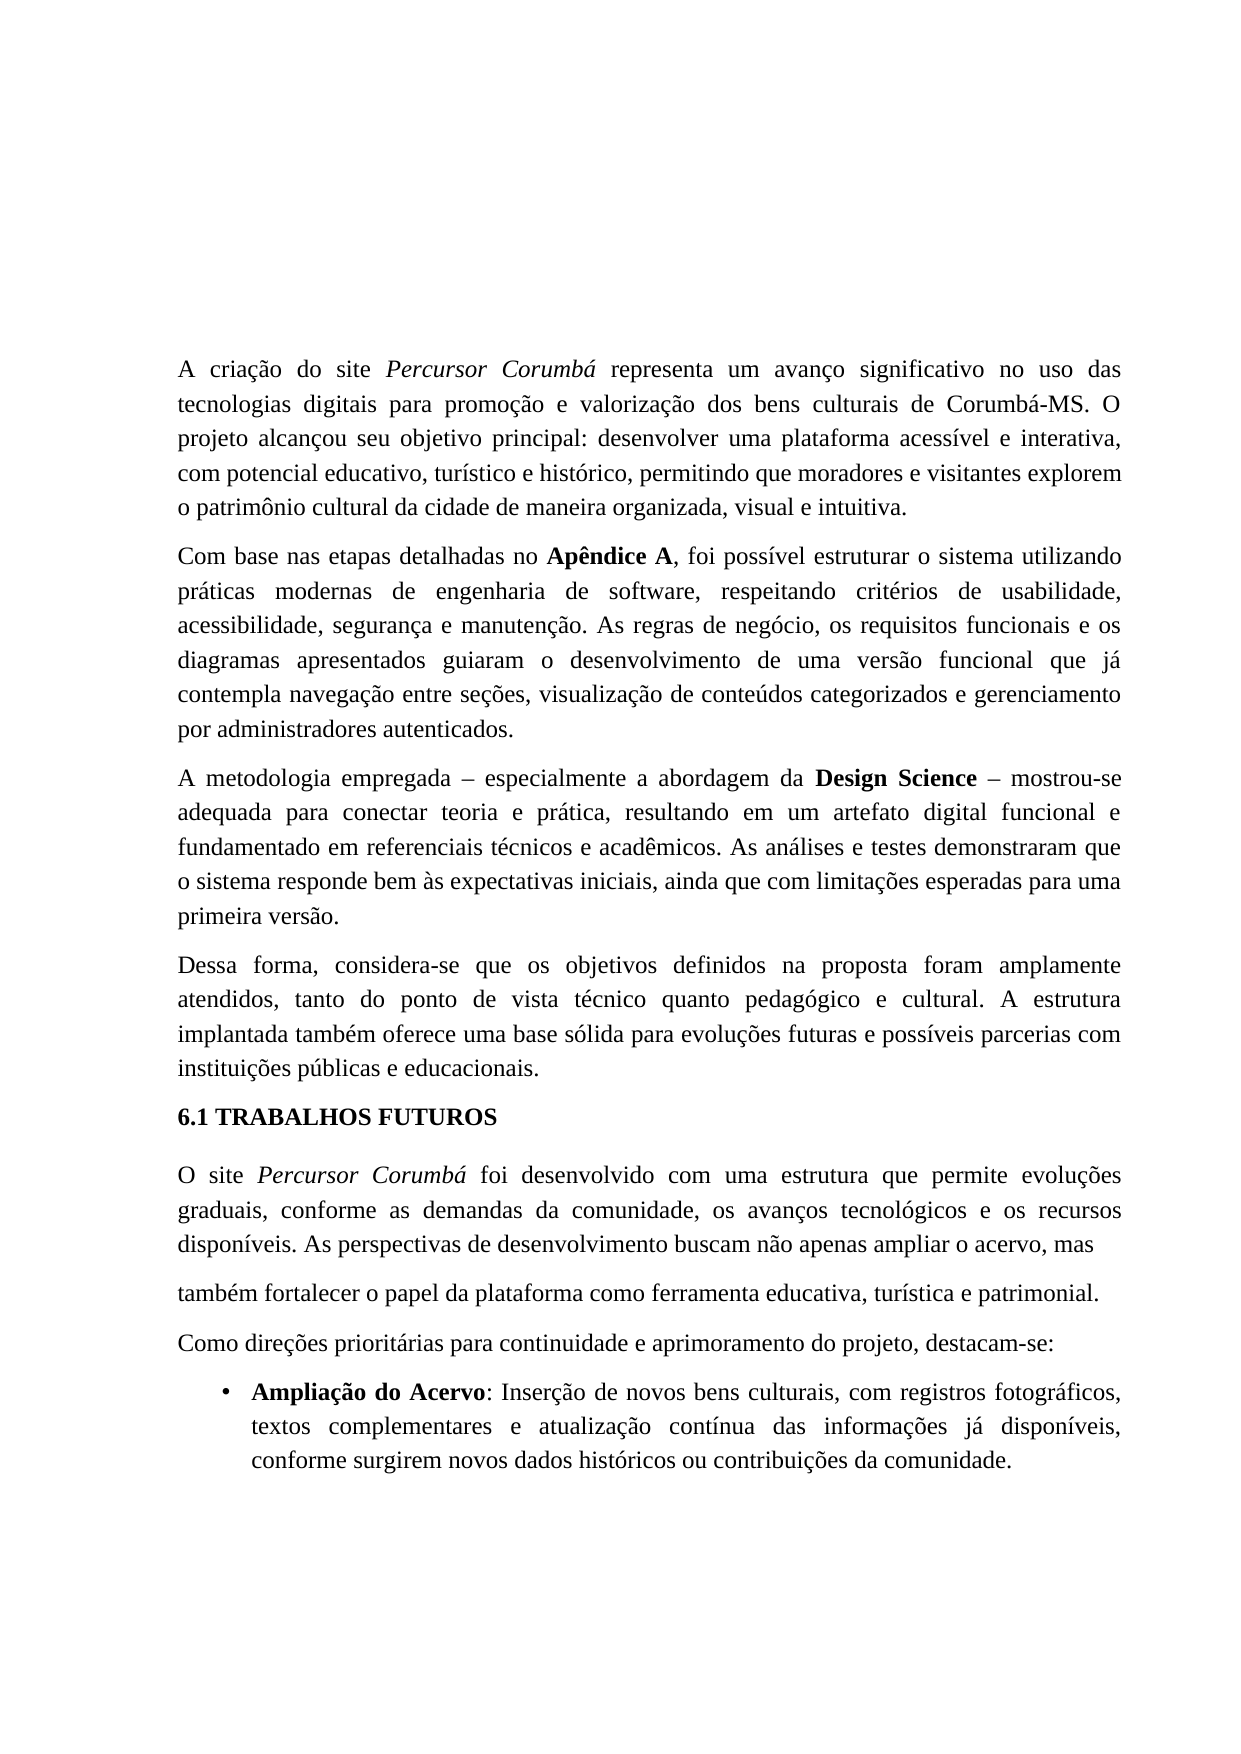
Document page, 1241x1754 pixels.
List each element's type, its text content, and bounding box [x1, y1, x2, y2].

text O site Percursor Corumbá foi desenvolvido com uma estrutura que permite evoluções graduais, conforme as demandas da comunidade, os avanços tecnológicos e os recursos disponíveis. As perspectivas de desenvolvimento buscam não apenas ampliar o acervo, mas [177, 1161, 1122, 1258]
subtitle 6.1 TRABALHOS FUTUROS [177, 1102, 1122, 1131]
list Ampliação do Acervo: Inserção de novos bens culturais, com registros fotográficos, textos complementares e atualização contínua das informações já disponíveis, conforme surgirem novos dados históricos ou contribuições da comunidade. [222, 1377, 1122, 1474]
text Como direções prioritárias para continuidade e aprimoramento do projeto, destacam-se: [177, 1328, 1122, 1356]
text também fortalecer o papel da plataforma como ferramenta educativa, turística e patrimonial. [177, 1278, 1122, 1307]
text Com base nas etapas detalhadas no Apêndice A, foi possível estruturar o sistema utilizando práticas modernas de engenharia de software, respeitando critérios de usabilidade, acessibilidade, segurança e manutenção. As regras de negócio, os requisitos funcionais e os diagramas apresentados guiaram o desenvolvimento de uma versão funcional que já contempla navegação entre seções, visualização de conteúdos categorizados e gerenciamento por administradores autenticados. [177, 541, 1122, 742]
text A metodologia empregada – especialmente a abordagem da Design Science – mostrou-se adequada para conectar teoria e prática, resultando em um artefato digital funcional e fundamentado em referenciais técnicos e acadêmicos. As análises e testes demonstraram que o sistema responde bem às expectativas iniciais, ainda que com limitações esperadas para uma primeira versão. [177, 763, 1122, 929]
text A criação do site Percursor Corumbá representa um avanço significativo no uso das tecnologias digitais para promoção e valorização dos bens culturais de Corumbá-MS. O projeto alcançou seu objetivo principal: desenvolver uma plataforma acessível e interativa, com potencial educativo, turístico e histórico, permitindo que moradores e visitantes explorem o patrimônio cultural da cidade de maneira organizada, visual e intuitiva. [177, 354, 1122, 521]
text Dessa forma, considera-se que os objetivos definidos na proposta foram amplamente atendidos, tanto do ponto de vista técnico quanto pedagógico e cultural. A estrutura implantada também oferece uma base sólida para evoluções futuras e possíveis parcerias com instituições públicas e educacionais. [177, 950, 1122, 1082]
